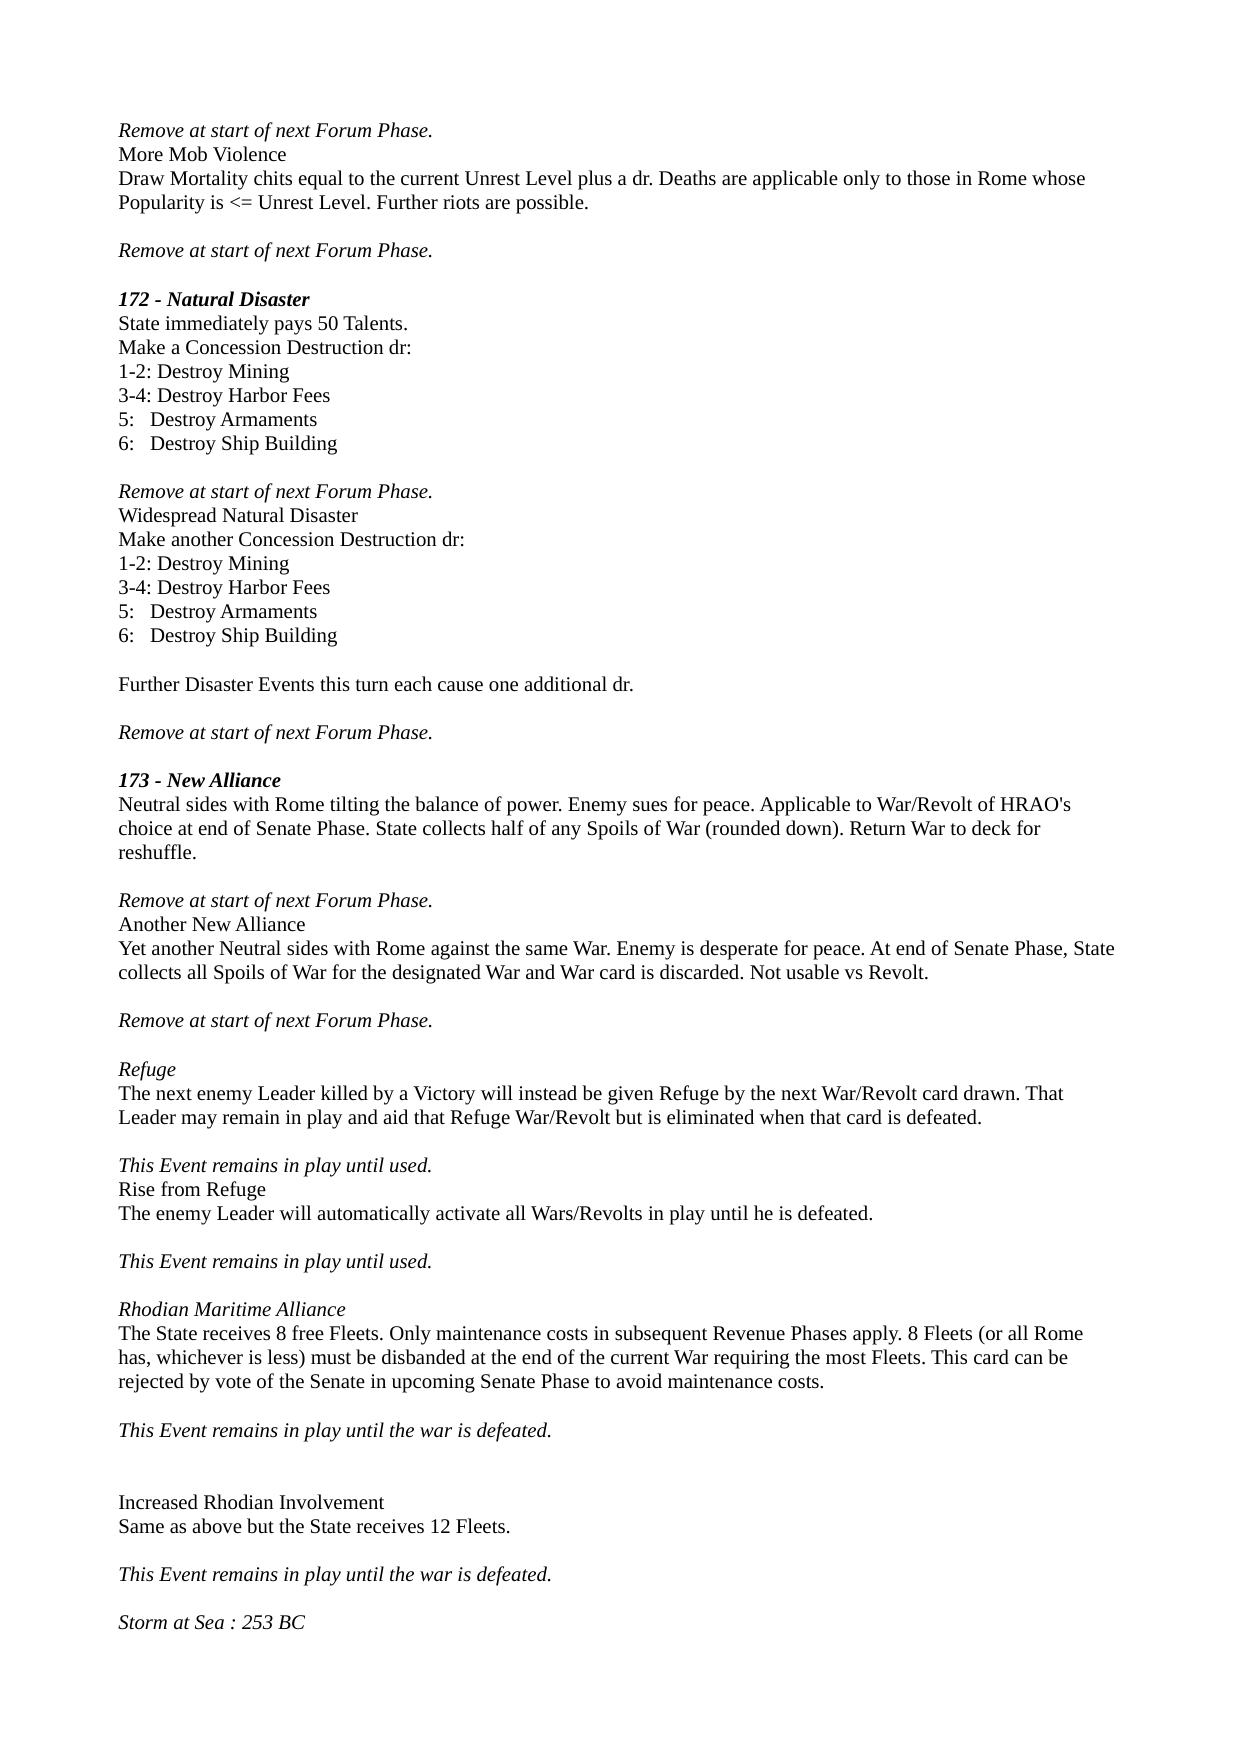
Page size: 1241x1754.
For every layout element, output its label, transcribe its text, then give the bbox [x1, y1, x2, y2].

text More Mob Violence [118, 142, 1122, 166]
text Neutral sides with Rome tilting the balance of power. Enemy sues for peace. Applicable to War/Revolt of HRAO's choice at end of Senate Phase. State collects half of any Spoils of War (rounded down). Return War to deck for reshuffle. Remove at start of next Forum Phase. [118, 792, 1122, 912]
text Remove at start of next Forum Phase. [118, 118, 1122, 142]
text Increased Rhodian Involvement [118, 1490, 1122, 1514]
text Make another Concession Destruction dr: 1-2: Destroy Mining 3-4: Destroy Harbor Fees 5: Destroy Armaments 6: Destroy Ship Building Further Disaster Events this turn each cause one additional dr. Remove at start of next Forum Phase. [118, 527, 1122, 768]
text Widespread Natural Disaster [118, 503, 1122, 527]
text State immediately pays 50 Talents. Make a Concession Destruction dr: 1-2: Destroy Mining 3-4: Destroy Harbor Fees 5: Destroy Armaments 6: Destroy Ship Building Remove at start of next Forum Phase. [118, 311, 1122, 503]
text The next enemy Leader killed by a Victory will instead be given Refuge by the next War/Revolt card drawn. That Leader may remain in play and aid that Refuge War/Revolt but is eliminated when that card is defeated. This Event remains in play until used. [118, 1081, 1122, 1177]
text Refuge [118, 1057, 1122, 1081]
text Yet another Neutral sides with Rome against the same War. Enemy is desperate for peace. At end of Senate Phase, State collects all Spoils of War for the designated War and War card is discarded. Not usable vs Revolt. Remove at start of next Forum Phase. [118, 936, 1122, 1057]
text Draw Mortality chits equal to the current Unrest Level plus a dr. Deaths are applicable only to those in Rome whose Popularity is <= Unrest Level. Further riots are possible. Remove at start of next Forum Phase. [118, 166, 1122, 287]
text Storm at Sea : 253 BC [118, 1610, 1122, 1634]
text Rise from Refuge [118, 1177, 1122, 1201]
text Another New Alliance [118, 912, 1122, 936]
text Same as above but the State receives 12 Fleets. This Event remains in play until the war is defeated. [118, 1514, 1122, 1610]
text 172 - Natural Disaster [118, 287, 1122, 311]
text The State receives 8 free Fleets. Only maintenance costs in subsequent Revenue Phases apply. 8 Fleets (or all Rome has, whichever is less) must be disbanded at the end of the current War requiring the most Fleets. This card can be rejected by vote of the Senate in upcoming Senate Phase to avoid maintenance costs. This Event remains in play until the war is defeated. [118, 1321, 1122, 1442]
text Rhodian Maritime Alliance [118, 1297, 1122, 1321]
text The enemy Leader will automatically activate all Wars/Revolts in play until he is defeated. This Event remains in play until used. [118, 1201, 1122, 1297]
text 173 - New Alliance [118, 768, 1122, 792]
